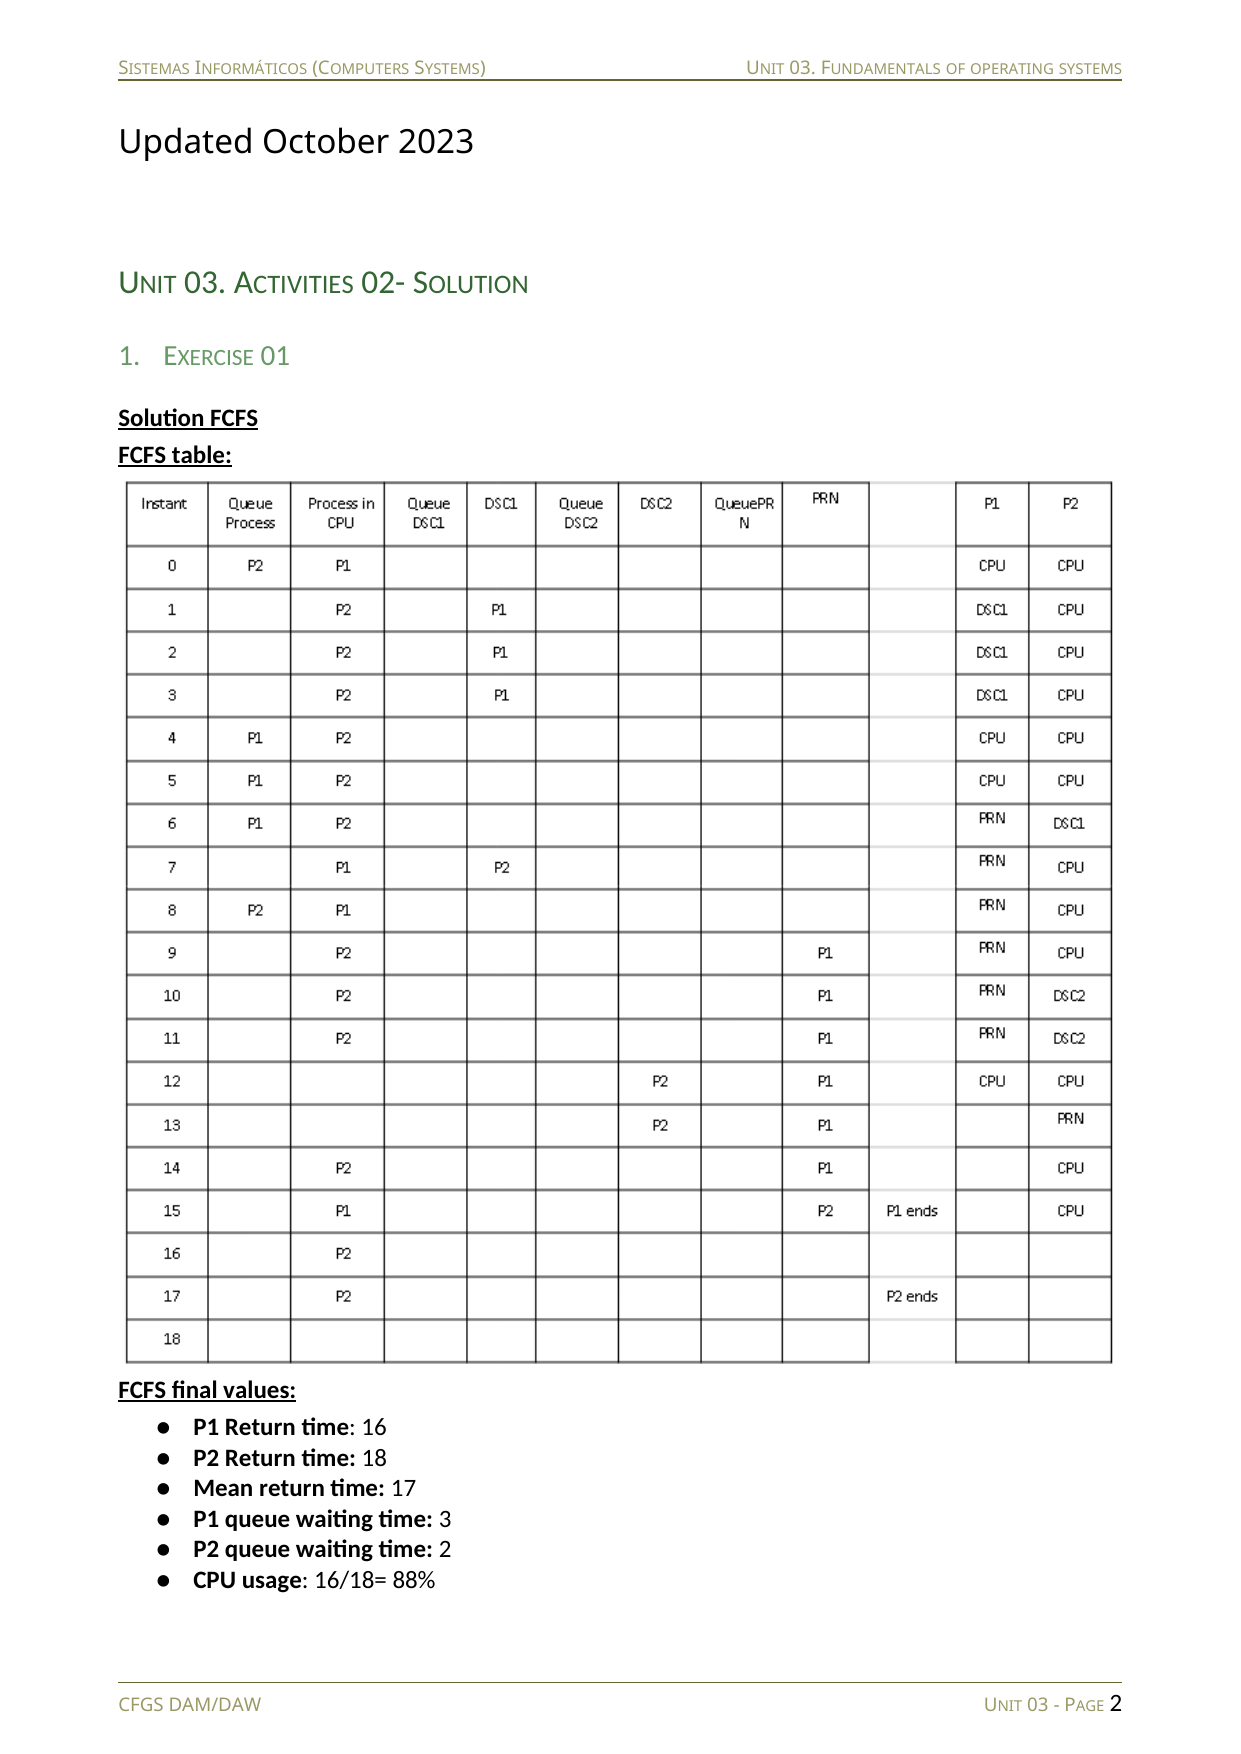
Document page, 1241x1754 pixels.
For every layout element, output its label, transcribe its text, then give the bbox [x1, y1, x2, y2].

list P2 queue waiting time: 2 [156, 1533, 1122, 1564]
text Solution FCFS [118, 402, 1122, 433]
list CPU usage: 16/18= 88% [156, 1564, 1122, 1594]
text FCFS final values: [118, 1374, 1122, 1405]
list P1 Return time: 16 [156, 1411, 1122, 1442]
list P1 queue waiting time: 3 [156, 1503, 1122, 1533]
list P2 Return time: 18 [156, 1442, 1122, 1472]
subtitle Exercise 01 [118, 337, 1122, 372]
list Mean return time: 17 [156, 1472, 1122, 1503]
text Updated October 2023 [118, 118, 1122, 163]
text Unit 03. Activities 02- Solution [118, 261, 1122, 302]
picture [118, 476, 1122, 1368]
text FCFS table: [118, 439, 1122, 470]
